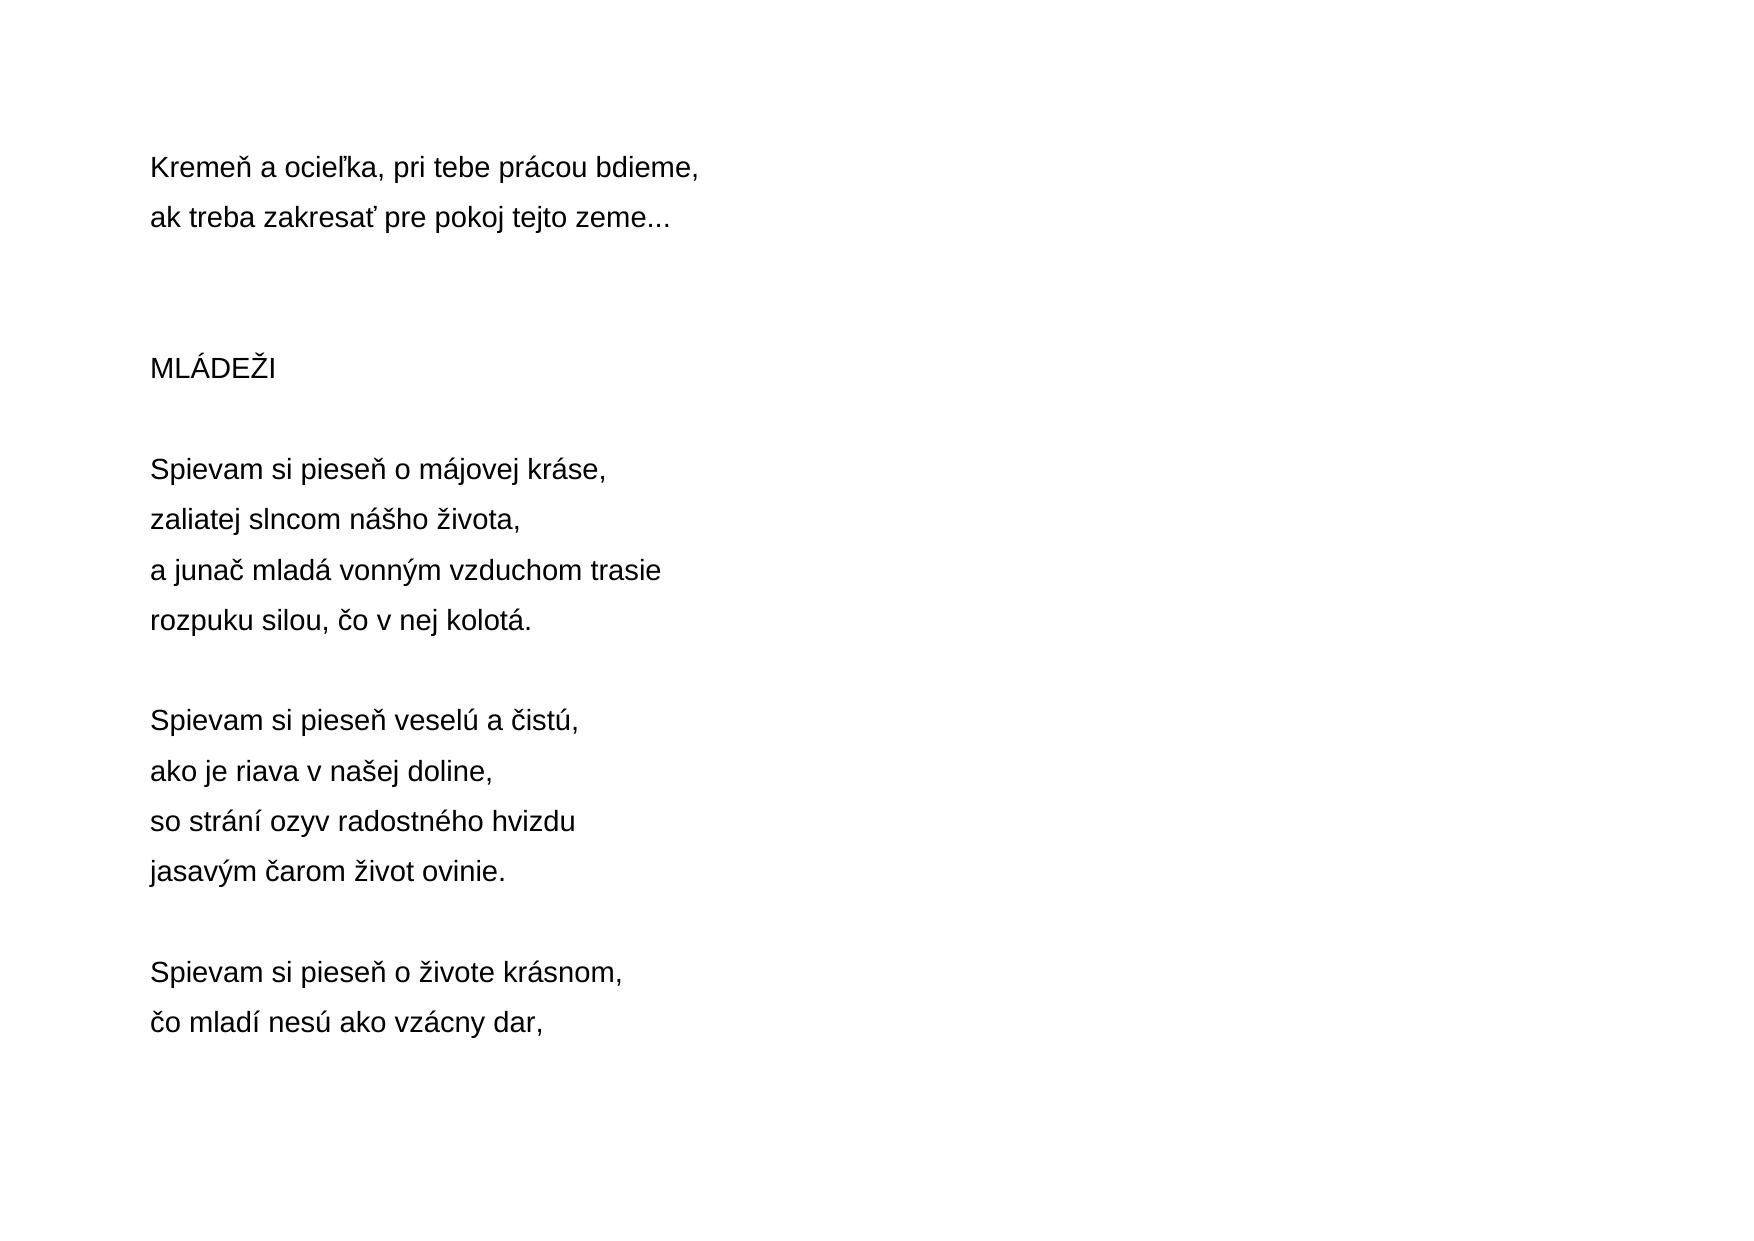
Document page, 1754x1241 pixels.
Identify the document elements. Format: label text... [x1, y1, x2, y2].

text MLÁDEŽI [150, 351, 1243, 385]
text ako je riava v našej doline, [150, 754, 1243, 787]
text rozpuku silou, čo v nej kolotá. [150, 603, 1243, 636]
text Spievam si pieseň o májovej kráse, [150, 452, 1243, 485]
text a junač mladá vonným vzduchom trasie [150, 552, 1243, 586]
text Kremeň a ocieľka, pri tebe prácou bdieme, [150, 150, 1243, 183]
text jasavým čarom život ovinie. [150, 854, 1243, 888]
text ak treba zakresať pre pokoj tejto zeme... [150, 200, 1243, 234]
text so strání ozyv radostného hvizdu [150, 804, 1243, 838]
text čo mladí nesú ako vzácny dar, [150, 1005, 1243, 1039]
text zaliatej slncom nášho života, [150, 502, 1243, 536]
text Spievam si pieseň veselú a čistú, [150, 703, 1243, 737]
text Spievam si pieseň o živote krásnom, [150, 955, 1243, 988]
